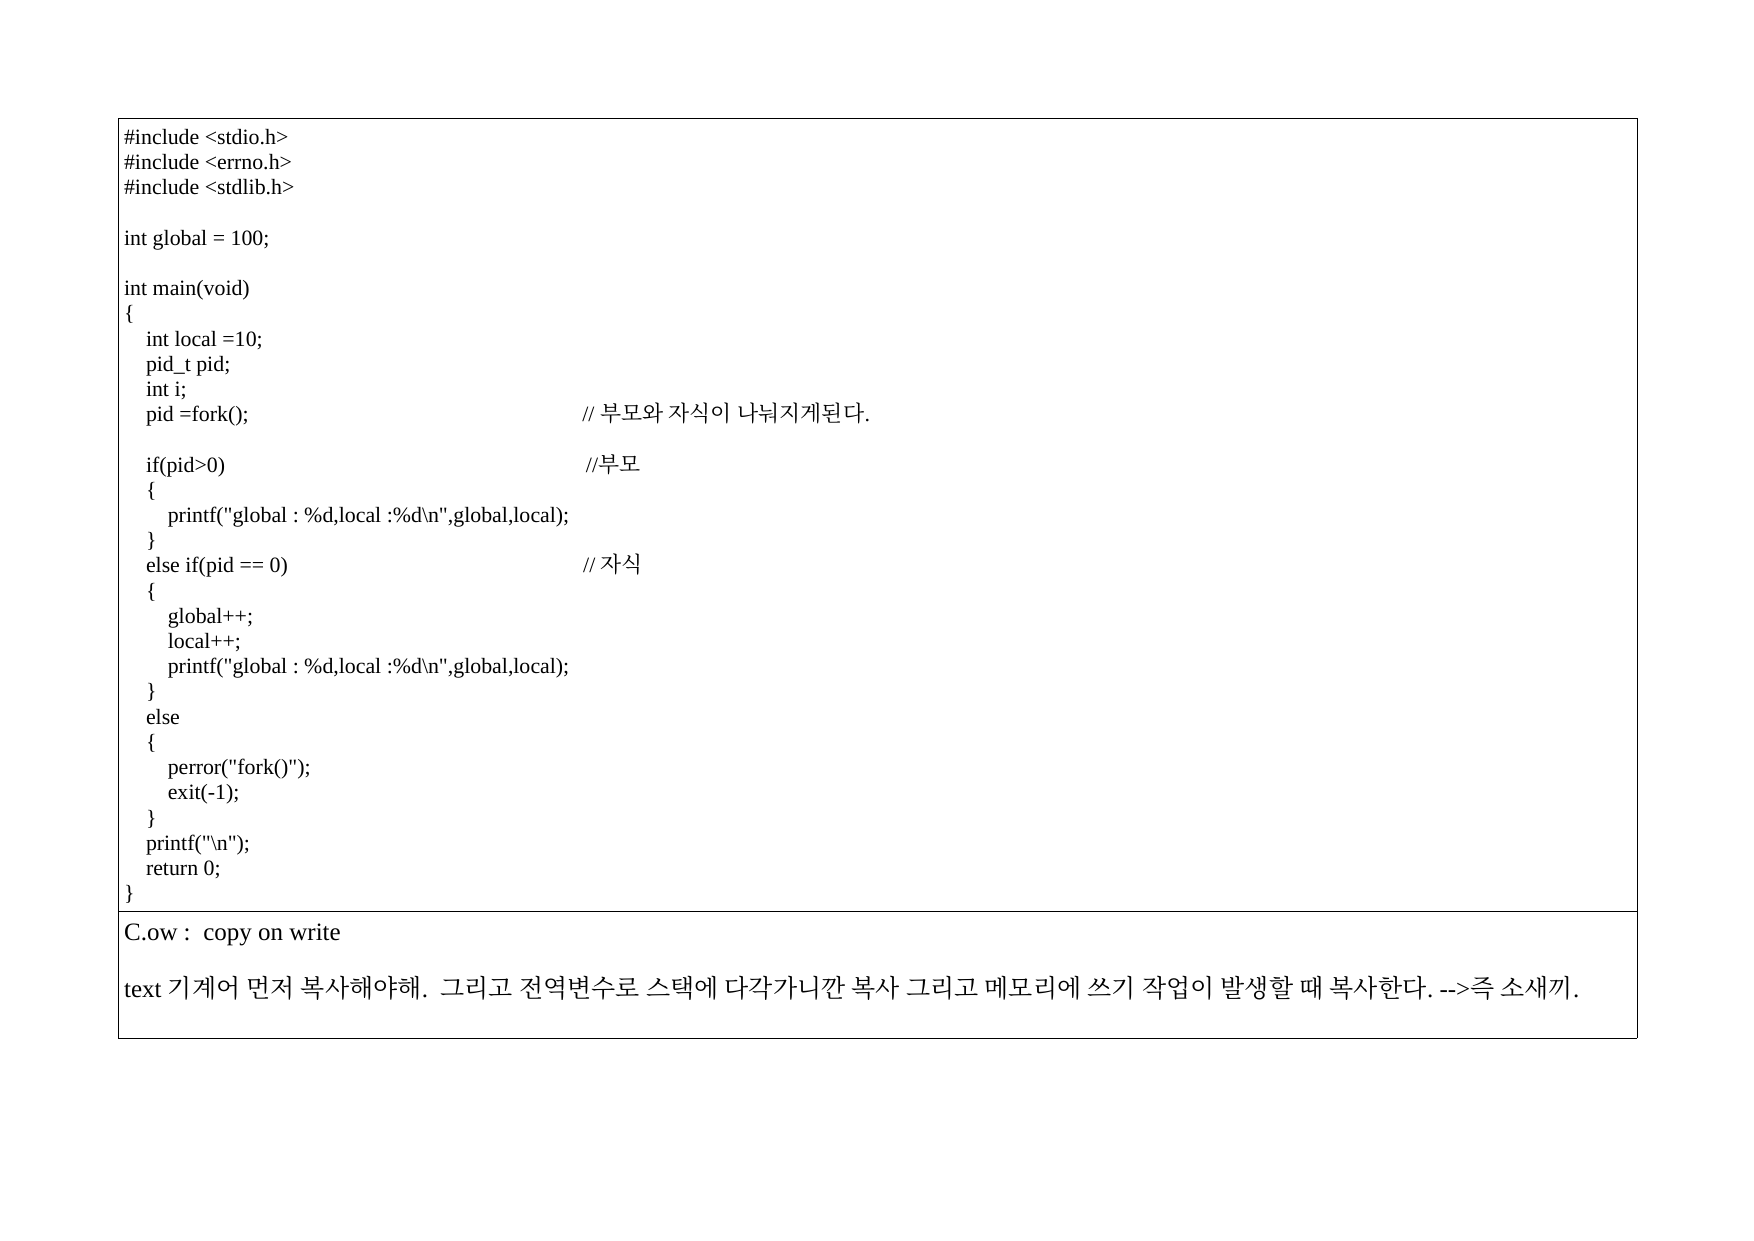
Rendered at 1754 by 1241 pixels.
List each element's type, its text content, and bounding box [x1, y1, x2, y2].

table_cell C.ow : copy on write text 기계어 먼저 복사해야해. 그리고 전역변수로 스택에 다각가니깐 복사 그리고 메모리에 쓰기 작업이 발생할 때 복사한다. -->즉 소새끼. [119, 912, 1637, 1038]
table_header #include <stdio.h> #include <errno.h> #include <stdlib.h> int global = 100; int main(void) { int local =10; pid_t pid; int i; pid =fork(); // 부모와 자식이 나눠지게된다. if(pid>0) //부모 { printf("global : %d,local :%d\n",global,local); } else if(pid == 0) // 자식 { global++; local++; printf("global : %d,local :%d\n",global,local); } else { perror("fork()"); exit(-1); } printf("\n"); return 0; } [119, 119, 1637, 911]
